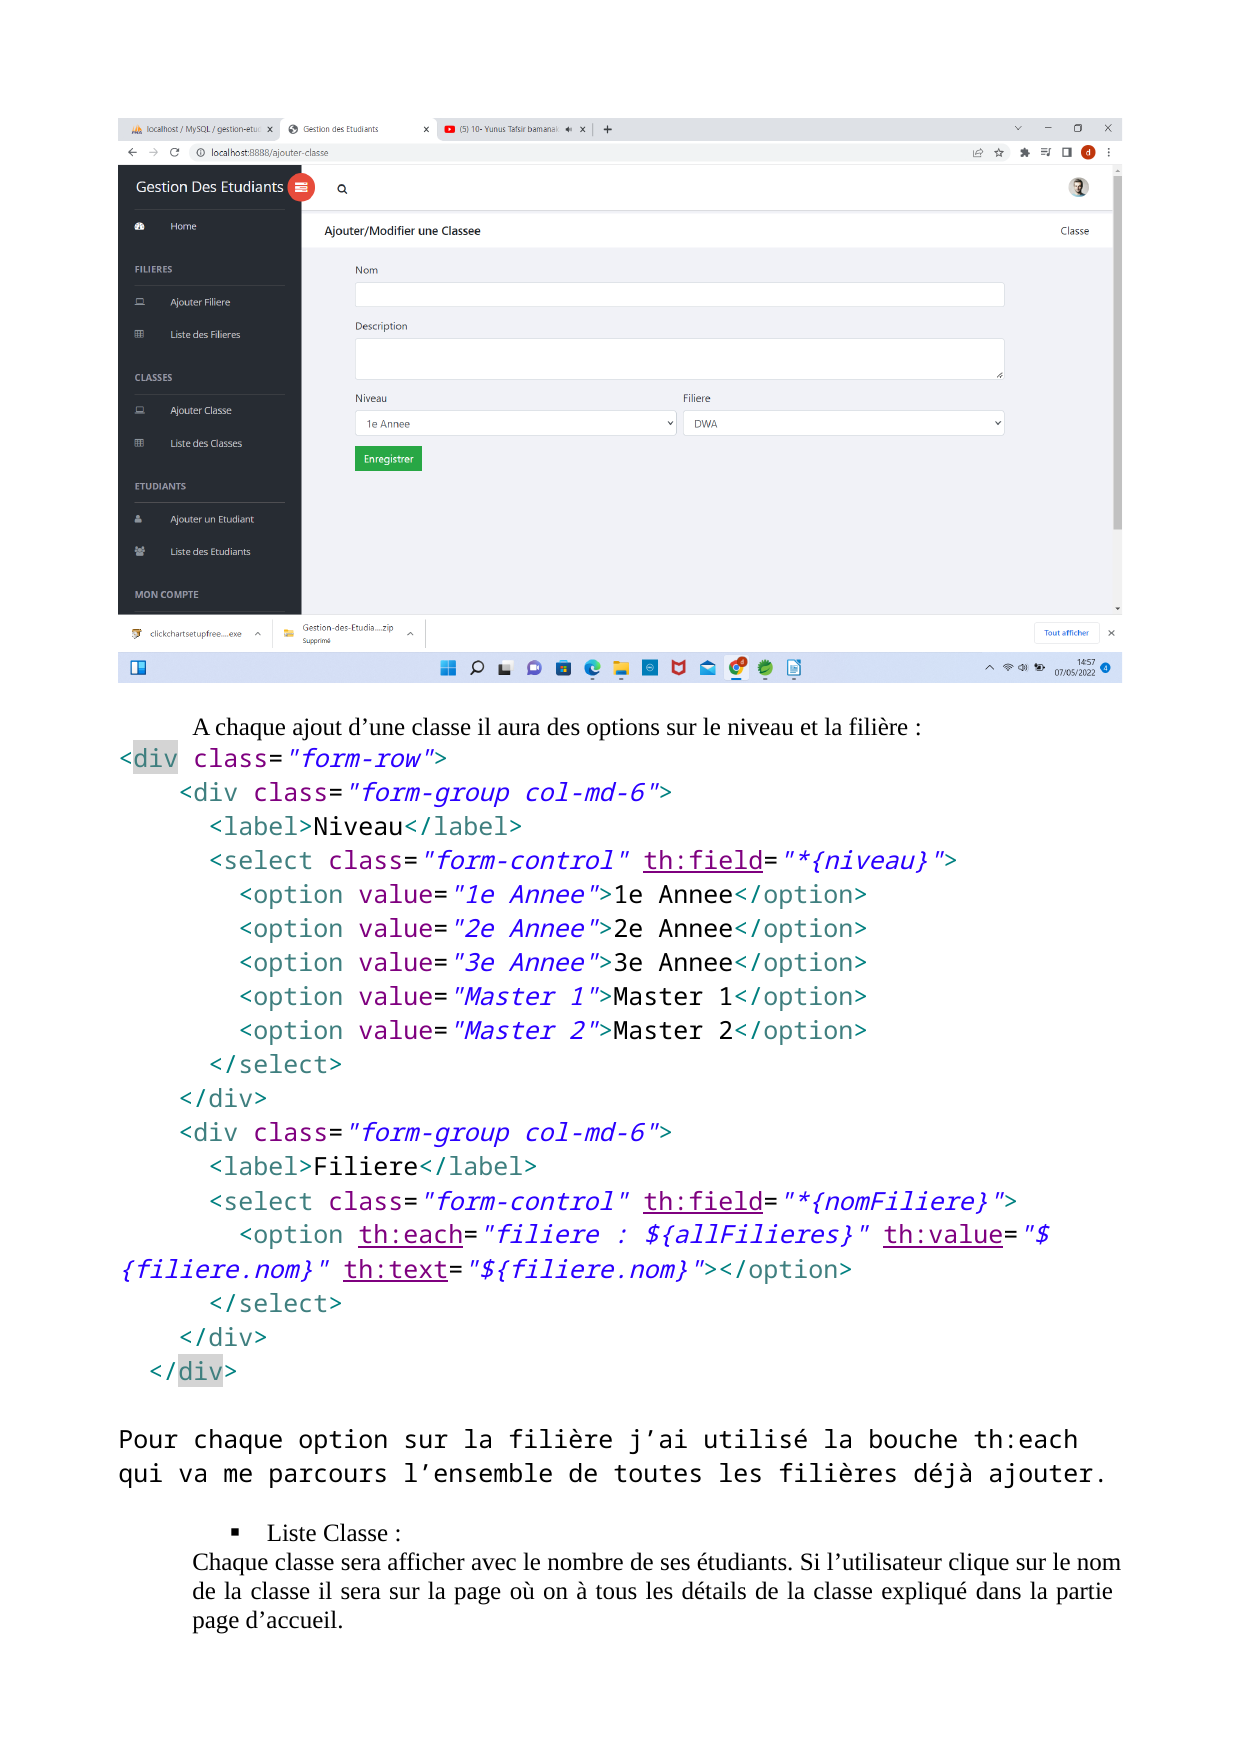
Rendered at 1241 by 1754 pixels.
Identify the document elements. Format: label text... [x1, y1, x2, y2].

list Liste Classe : [229, 1518, 1122, 1547]
text </div> [118, 1319, 1122, 1353]
text </div> [118, 1353, 1122, 1387]
text <label>Filiere</label> [118, 1149, 1122, 1183]
text <option th:each="filiere : ${allFilieres}" th:value="${filiere.nom}" th:text="${filiere.nom}"></option> [118, 1217, 1122, 1285]
text <div class="form-group col-md-6"> [118, 774, 1122, 808]
text <option value="Master 1">Master 1</option> [118, 979, 1122, 1013]
text </div> [118, 1081, 1122, 1115]
text <option value="3e Annee">3e Annee</option> [118, 945, 1122, 979]
text <option value="Master 2">Master 2</option> [118, 1013, 1122, 1047]
text <option value="2e Annee">2e Annee</option> [118, 911, 1122, 945]
text </select> [118, 1285, 1122, 1319]
text A chaque ajout d’une classe il aura des options sur le niveau et la filière : [118, 712, 1122, 740]
text <select class="form-control" th:field="*{nomFiliere}"> [118, 1183, 1122, 1217]
text Chaque classe sera afficher avec le nombre de ses étudiants. Si l’utilisateur clique sur le nom de la classe il sera sur la page où on à tous les détails de la classe expliqué dans la partie page d’accueil. [118, 1547, 1122, 1633]
text <select class="form-control" th:field="*{niveau}"> [118, 842, 1122, 877]
text </select> [118, 1047, 1122, 1081]
text <option value="1e Annee">1e Annee</option> [118, 877, 1122, 911]
text Pour chaque option sur la filière j’ai utilisé la bouche th:each qui va me parcours l’ensemble de toutes les filières déjà ajouter. [118, 1422, 1122, 1490]
text <div class="form-row"> [118, 740, 1122, 774]
picture [118, 118, 1123, 683]
text <label>Niveau</label> [118, 808, 1122, 842]
text <div class="form-group col-md-6"> [118, 1115, 1122, 1149]
